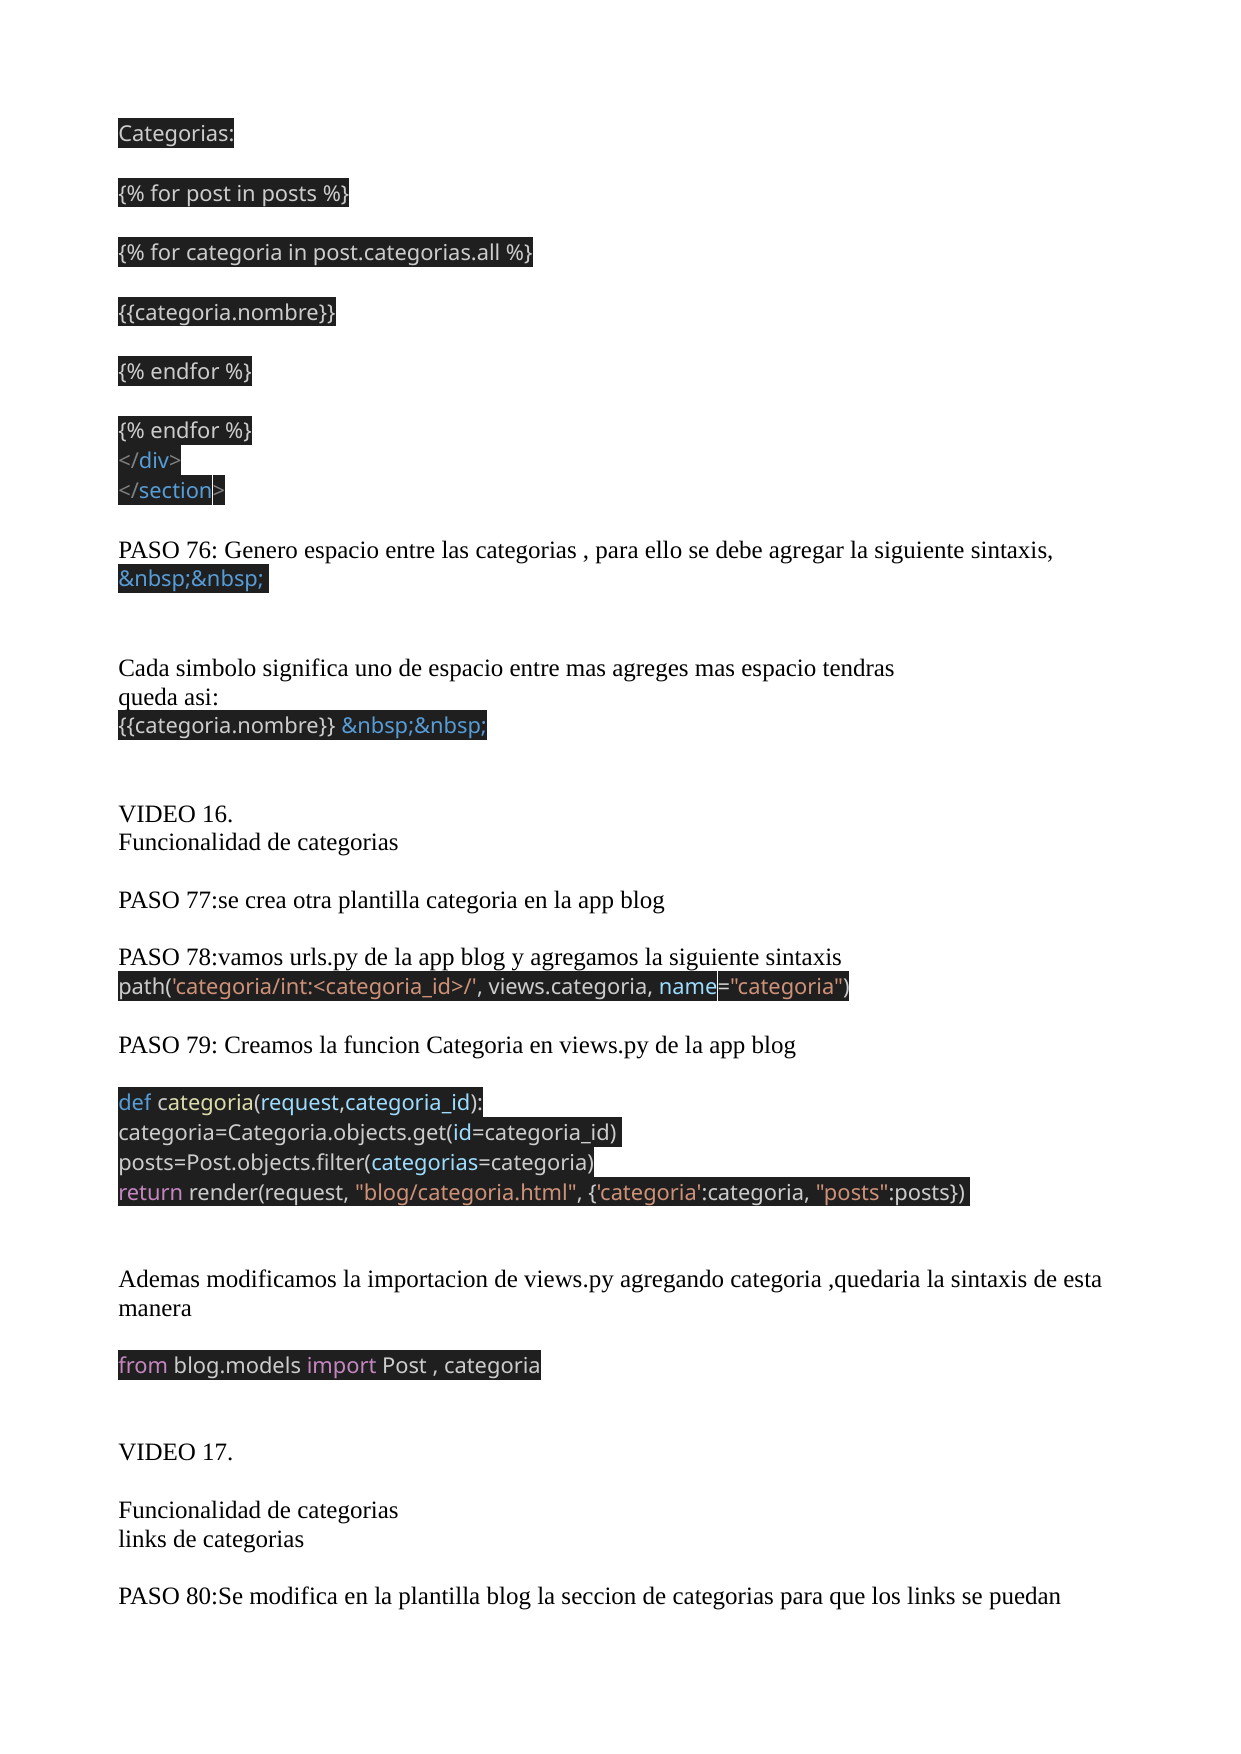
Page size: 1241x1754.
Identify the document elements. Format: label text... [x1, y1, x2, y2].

text VIDEO 16. [118, 799, 1122, 827]
text Cada simbolo significa uno de espacio entre mas agreges mas espacio tendras [118, 653, 1122, 682]
text Funcionalidad de categorias [118, 1495, 1122, 1524]
text VIDEO 17. [118, 1437, 1122, 1466]
text </div> [118, 445, 1122, 475]
text Ademas modificamos la importacion de views.py agregando categoria ,quedaria la sintaxis de esta manera [118, 1264, 1122, 1321]
text from blog.models import Post , categoria [118, 1350, 1122, 1380]
text {% for categoria in post.categorias.all %} [118, 237, 1122, 267]
text path('categoria/int:<categoria_id>/', views.categoria, name="categoria") [118, 971, 1122, 1001]
text def categoria(request,categoria_id): [118, 1087, 1122, 1117]
text {{categoria.nombre}} [118, 297, 1122, 326]
text return render(request, "blog/categoria.html", {'categoria':categoria, "posts":posts}) [118, 1177, 1122, 1206]
text queda asi: [118, 682, 1122, 710]
text {% endfor %} [118, 356, 1122, 386]
text {{categoria.nombre}} &nbsp;&nbsp; [118, 710, 1122, 740]
text </section> [118, 475, 1122, 505]
text PASO 77:se crea otra plantilla categoria en la app blog [118, 885, 1122, 914]
text PASO 76: Genero espacio entre las categorias , para ello se debe agregar la siguiente sintaxis, [118, 535, 1122, 563]
text PASO 78:vamos urls.py de la app blog y agregamos la siguiente sintaxis [118, 942, 1122, 971]
text Categorias: [118, 118, 1122, 148]
text &nbsp;&nbsp; [118, 563, 1122, 593]
text links de categorias [118, 1524, 1122, 1552]
text PASO 79: Creamos la funcion Categoria en views.py de la app blog [118, 1030, 1122, 1058]
text Funcionalidad de categorias [118, 827, 1122, 856]
text PASO 80:Se modifica en la plantilla blog la seccion de categorias para que los links se puedan [118, 1581, 1122, 1610]
text categoria=Categoria.objects.get(id=categoria_id) [118, 1117, 1122, 1147]
text {% for post in posts %} [118, 178, 1122, 207]
text {% endfor %} [118, 416, 1122, 445]
text posts=Post.objects.filter(categorias=categoria) [118, 1147, 1122, 1177]
